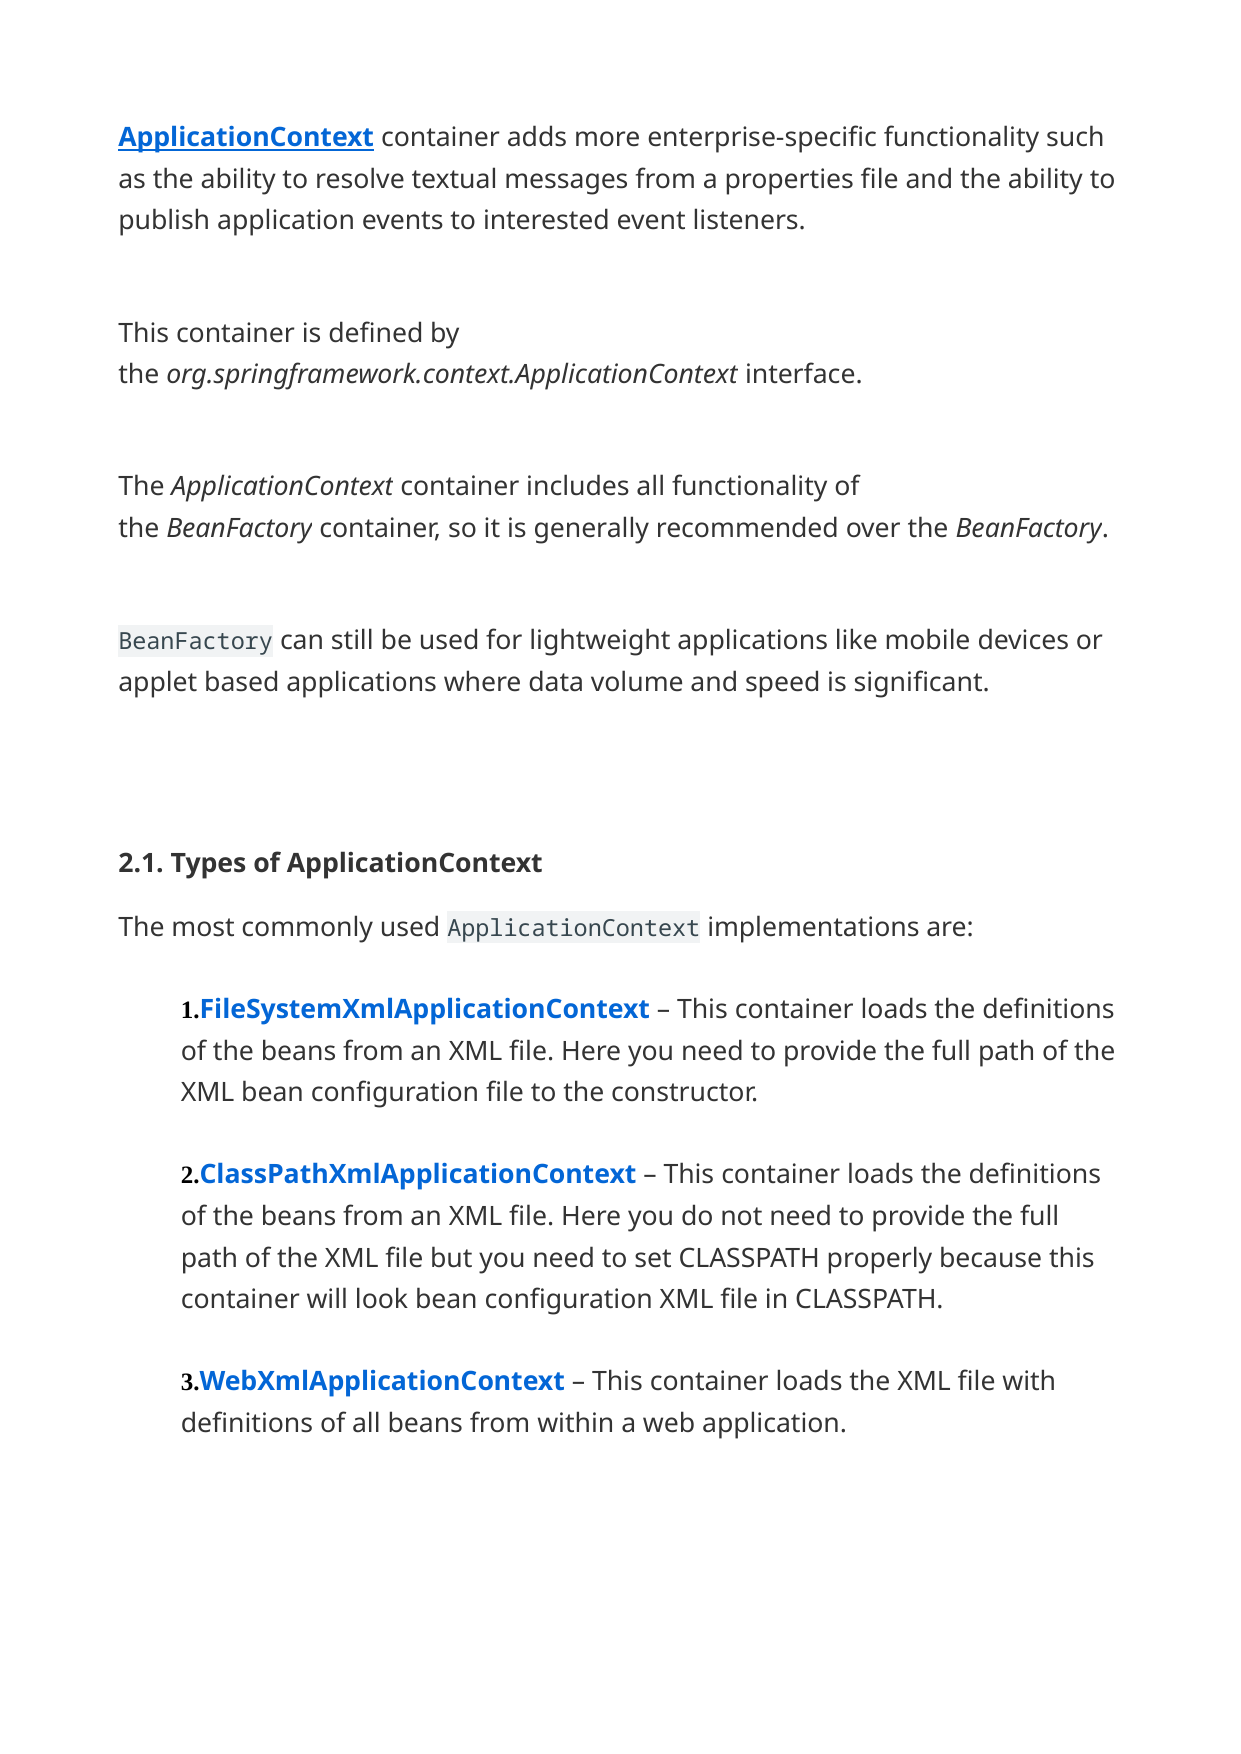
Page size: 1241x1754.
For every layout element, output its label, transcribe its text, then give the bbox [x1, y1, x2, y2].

text The ApplicationContext container includes all functionality of the BeanFactory container, so it is generally recommended over the BeanFactory. [118, 467, 1122, 545]
subtitle 2.1. Types of ApplicationContext [118, 844, 1122, 880]
list ClassPathXmlApplicationContext – This container loads the definitions of the beans from an XML file. Here you do not need to provide the full path of the XML file but you need to set CLASSPATH properly because this container will look bean configuration XML file in CLASSPATH. [118, 1156, 1122, 1316]
list FileSystemXmlApplicationContext – This container loads the definitions of the beans from an XML file. Here you need to provide the full path of the XML bean configuration file to the constructor. [118, 990, 1122, 1109]
text The most commonly used ApplicationContext implementations are: [118, 908, 1122, 944]
list WebXmlApplicationContext – This container loads the XML file with definitions of all beans from within a web application. [118, 1362, 1122, 1440]
text This container is defined by the org.springframework.context.ApplicationContext interface. [118, 313, 1122, 391]
text ApplicationContext container adds more enterprise-specific functionality such as the ability to resolve textual messages from a properties file and the ability to publish application events to interested event listeners. [118, 118, 1122, 237]
text BeanFactory can still be used for lightweight applications like mobile devices or applet based applications where data volume and speed is significant. [118, 621, 1122, 699]
